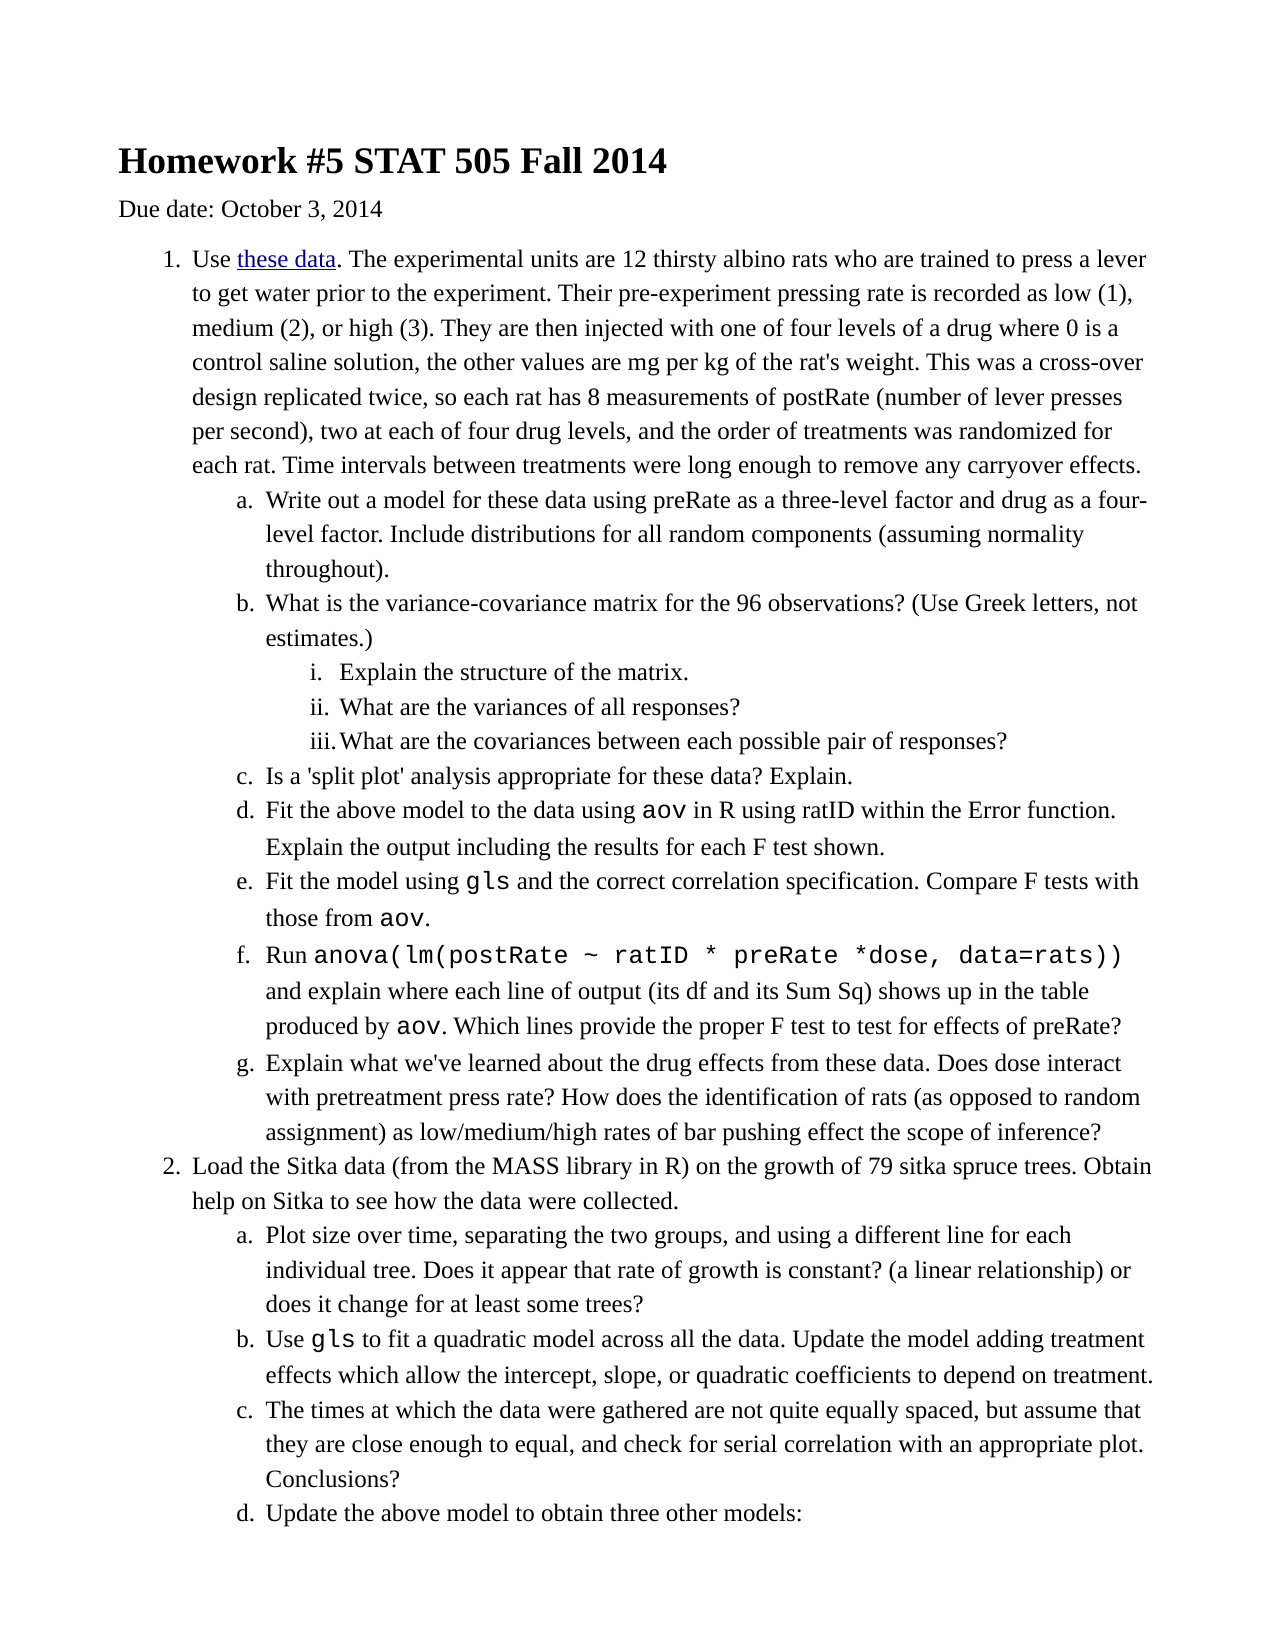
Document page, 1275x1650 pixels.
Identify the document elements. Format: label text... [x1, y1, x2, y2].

list What is the variance-covariance matrix for the 96 observations? (Use Greek letters, not estimates.) [236, 588, 1157, 652]
list Use these data. The experimental units are 12 thirsty albino rats who are trained to press a lever to get water prior to the experiment. Their pre-experiment pressing rate is recorded as low (1), medium (2), or high (3). They are then injected with one of four levels of a drug where 0 is a control saline solution, the other values are mg per kg of the rat's weight. This was a cross-over design replicated twice, so each rat has 8 measurements of postRate (number of lever presses per second), two at each of four drug levels, and the order of treatments was randomized for each rat. Time intervals between treatments were long enough to remove any carryover effects. [162, 244, 1157, 479]
list Explain what we've learned about the drug effects from these data. Does dose interact with pretreatment press rate? How does the identification of rats (as opposed to random assignment) as low/medium/high rates of bar pushing effect the scope of inference? [236, 1048, 1157, 1146]
list Plot size over time, separating the two groups, and using a different line for each individual tree. Does it appear that rate of growth is constant? (a linear relationship) or does it change for at least some trees? [236, 1220, 1157, 1318]
text Due date: October 3, 2014 [118, 194, 1157, 223]
list Fit the above model to the data using aov in R using ratID within the Error function. Explain the output including the results for each F test shown. [236, 795, 1157, 861]
list Use gls to fit a quadratic model across all the data. Update the model adding treatment effects which allow the intercept, slope, or quadratic coefficients to depend on treatment. [236, 1324, 1157, 1389]
list Fit the model using gls and the correct correlation specification. Compare F tests with those from aov. [236, 866, 1157, 934]
list What are the variances of all responses? [309, 692, 1157, 721]
list What are the covariances between each possible pair of responses? [309, 726, 1157, 755]
subtitle Homework #5 STAT 505 Fall 2014 [118, 139, 1157, 182]
list Write out a model for these data using preRate as a three-level factor and drug as a four-level factor. Include distributions for all random components (assuming normality throughout). [236, 485, 1157, 583]
list Run anova(lm(postRate ~ ratID * preRate *dose, data=rats)) and explain where each line of output (its df and its Sum Sq) shows up in the table produced by aov. Which lines provide the proper F test to test for effects of preRate? [236, 940, 1157, 1042]
list The times at which the data were gathered are not quite equally spaced, but assume that they are close enough to equal, and check for serial correlation with an appropriate plot. Conclusions? [236, 1395, 1157, 1492]
list Update the above model to obtain three other models: [236, 1498, 1157, 1527]
list Load the Sitka data (from the MASS library in R) on the growth of 79 sitka spruce trees. Obtain help on Sitka to see how the data were collected. [162, 1151, 1157, 1214]
list Is a 'split plot' analysis appropriate for these data? Explain. [236, 761, 1157, 789]
list Explain the structure of the matrix. [309, 657, 1157, 686]
